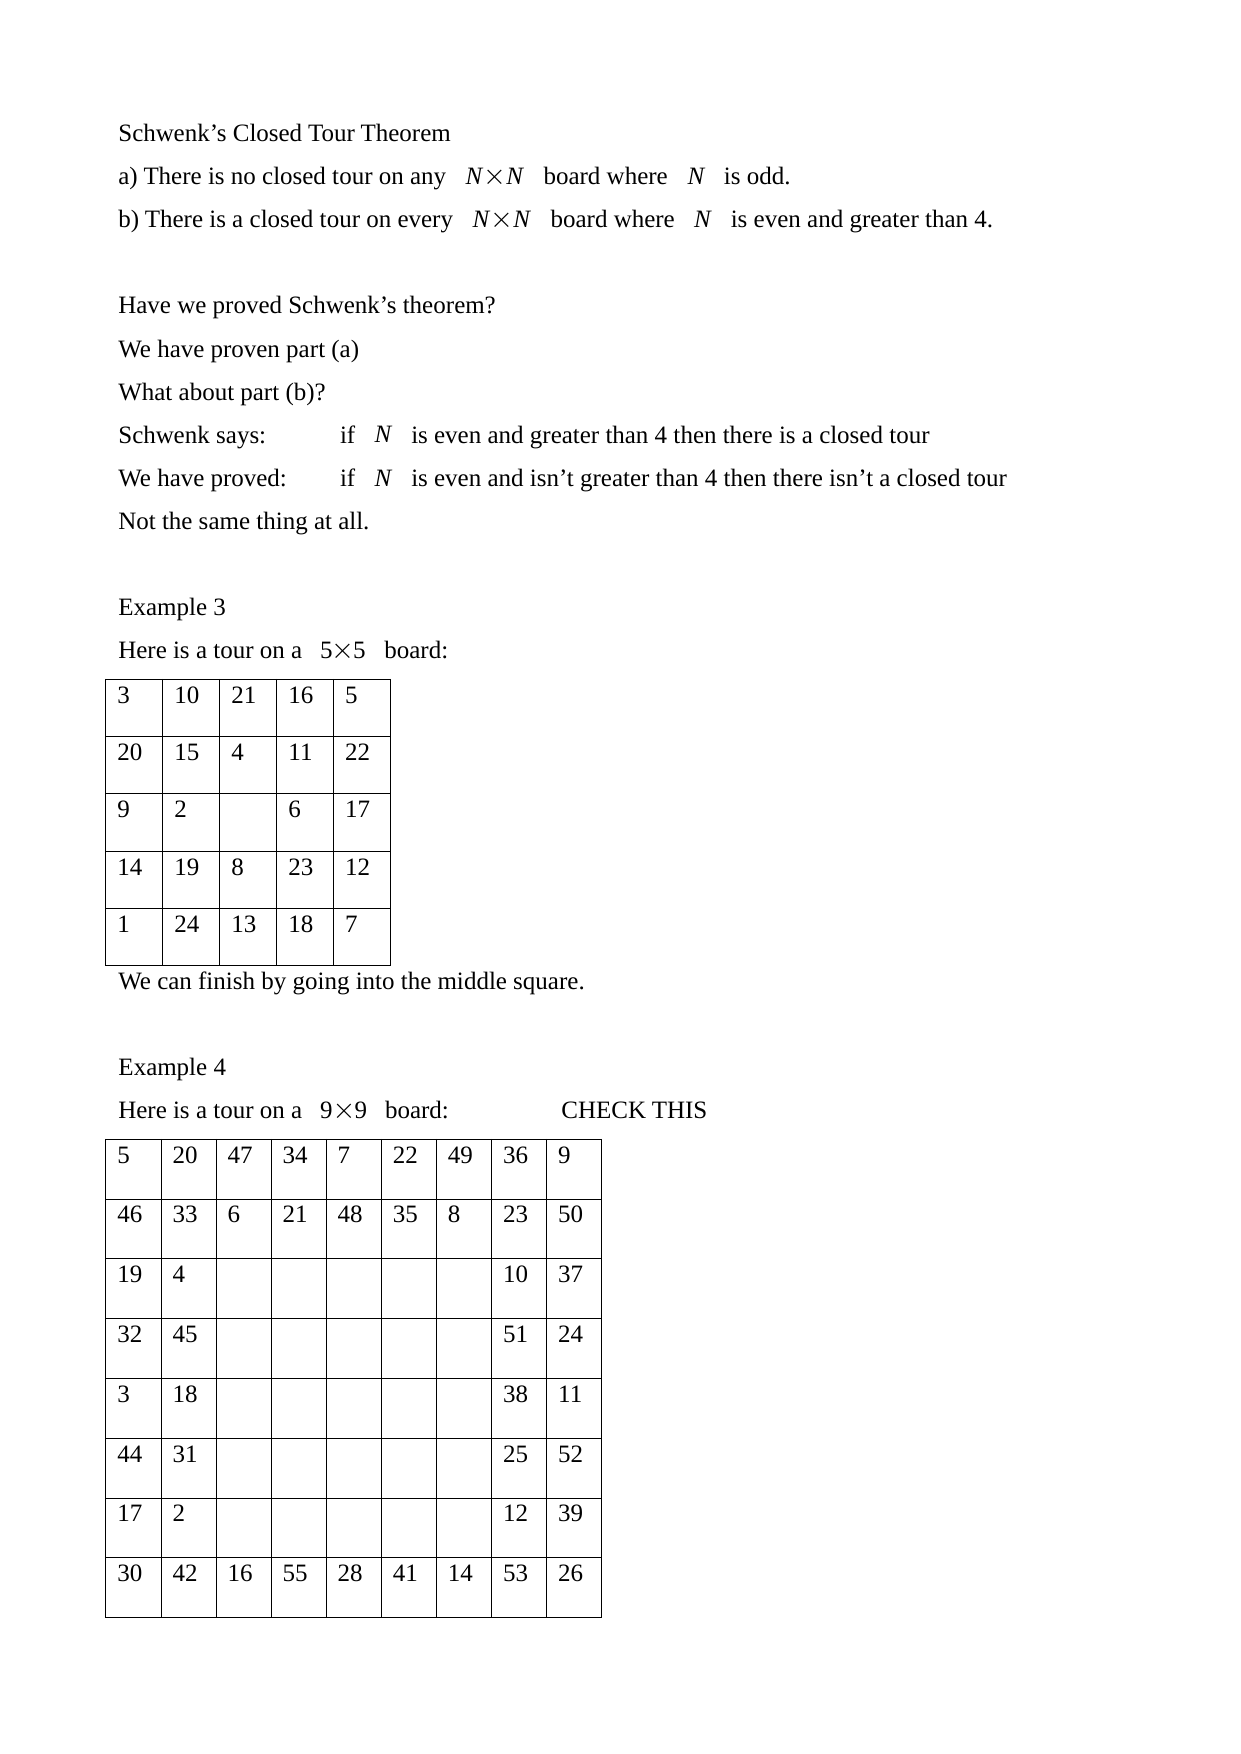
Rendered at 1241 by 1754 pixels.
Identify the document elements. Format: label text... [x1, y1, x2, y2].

table_cell 19 [163, 852, 219, 908]
text b) There is a closed tour on everyboard whereis even and greater than 4. [118, 204, 1122, 233]
table_cell [437, 1499, 491, 1557]
table_header 22 [382, 1140, 436, 1198]
table_cell 14 [437, 1558, 491, 1617]
table_header 47 [217, 1140, 271, 1198]
table_cell [217, 1439, 271, 1497]
table_cell [382, 1379, 436, 1438]
table_cell 7 [334, 909, 390, 965]
table_cell 12 [492, 1499, 546, 1557]
table_cell 44 [106, 1439, 161, 1497]
text Have we proved Schwenk’s theorem? [118, 291, 1122, 319]
table_header 7 [327, 1140, 381, 1198]
table_cell [217, 1379, 271, 1438]
text We can finish by going into the middle square. [118, 966, 1122, 995]
text Schwenk’s Closed Tour Theorem [118, 118, 1122, 147]
table_cell [217, 1259, 271, 1318]
table_cell [382, 1319, 436, 1378]
table_cell 18 [162, 1379, 216, 1438]
table_cell 46 [106, 1200, 161, 1258]
table_header 34 [272, 1140, 326, 1198]
table_cell 33 [162, 1200, 216, 1258]
table_cell 25 [492, 1439, 546, 1497]
table_cell 20 [106, 737, 162, 793]
table_cell 2 [163, 794, 219, 851]
table_cell 39 [547, 1499, 601, 1557]
table_cell 4 [162, 1259, 216, 1318]
table_cell [327, 1499, 381, 1557]
text Example 3 [118, 592, 1122, 621]
table_cell 28 [327, 1558, 381, 1617]
table_cell [382, 1259, 436, 1318]
table_cell 37 [547, 1259, 601, 1318]
table_header 21 [220, 680, 276, 736]
table_cell [217, 1319, 271, 1378]
table_cell [272, 1259, 326, 1318]
table_cell 13 [220, 909, 276, 965]
table_cell 22 [334, 737, 390, 793]
table_cell 11 [277, 737, 333, 793]
table_header 49 [437, 1140, 491, 1198]
table_header 5 [334, 680, 390, 736]
table_cell 16 [217, 1558, 271, 1617]
table_cell 11 [547, 1379, 601, 1438]
table_cell 24 [163, 909, 219, 965]
table_cell [382, 1499, 436, 1557]
table_cell 6 [217, 1200, 271, 1258]
text Example 4 [118, 1052, 1122, 1081]
text We have proved: ifis even and isn’t greater than 4 then there isn’t a closed tour [118, 463, 1122, 492]
table_cell [437, 1319, 491, 1378]
table_cell 42 [162, 1558, 216, 1617]
table_cell [437, 1259, 491, 1318]
table_cell 35 [382, 1200, 436, 1258]
table_cell 1 [106, 909, 162, 965]
table_cell 15 [163, 737, 219, 793]
table_header 16 [277, 680, 333, 736]
table_cell 24 [547, 1319, 601, 1378]
text Not the same thing at all. [118, 506, 1122, 535]
table_cell 17 [106, 1499, 161, 1557]
table_cell 10 [492, 1259, 546, 1318]
table_header 20 [162, 1140, 216, 1198]
table_cell [382, 1439, 436, 1497]
table_cell 8 [220, 852, 276, 908]
table_header 10 [163, 680, 219, 736]
table_cell 17 [334, 794, 390, 851]
table_cell [327, 1439, 381, 1497]
text Schwenk says: ifis even and greater than 4 then there is a closed tour [118, 420, 1122, 449]
table_cell 50 [547, 1200, 601, 1258]
table_cell 55 [272, 1558, 326, 1617]
table_cell 38 [492, 1379, 546, 1438]
table_cell 6 [277, 794, 333, 851]
text Here is a tour on aboard: [118, 636, 1122, 664]
table_cell 51 [492, 1319, 546, 1378]
table_cell 30 [106, 1558, 161, 1617]
table_header 3 [106, 680, 162, 736]
table_cell [272, 1439, 326, 1497]
text Here is a tour on aboard: CHECK THIS [118, 1096, 1122, 1124]
table_cell [327, 1259, 381, 1318]
table_cell 14 [106, 852, 162, 908]
table_cell 48 [327, 1200, 381, 1258]
table_cell 26 [547, 1558, 601, 1617]
table_cell [272, 1319, 326, 1378]
table_cell [272, 1499, 326, 1557]
table_cell 9 [106, 794, 162, 851]
table_cell 18 [277, 909, 333, 965]
table_cell 23 [492, 1200, 546, 1258]
table_cell 45 [162, 1319, 216, 1378]
table_header 5 [106, 1140, 161, 1198]
table_header 9 [547, 1140, 601, 1198]
text We have proven part (a) [118, 334, 1122, 362]
table_cell 23 [277, 852, 333, 908]
table_cell 8 [437, 1200, 491, 1258]
table_cell [327, 1379, 381, 1438]
table_cell 53 [492, 1558, 546, 1617]
table_cell 52 [547, 1439, 601, 1497]
table_cell 31 [162, 1439, 216, 1497]
table_header 36 [492, 1140, 546, 1198]
table_cell [220, 794, 276, 851]
table_cell 4 [220, 737, 276, 793]
table_cell [217, 1499, 271, 1557]
table_cell [272, 1379, 326, 1438]
table_cell 12 [334, 852, 390, 908]
table_cell [327, 1319, 381, 1378]
table_cell [437, 1439, 491, 1497]
table_cell 32 [106, 1319, 161, 1378]
table_cell 19 [106, 1259, 161, 1318]
text a) There is no closed tour on anyboard whereis odd. [118, 161, 1122, 190]
text What about part (b)? [118, 377, 1122, 406]
table_cell [437, 1379, 491, 1438]
table_cell 2 [162, 1499, 216, 1557]
table_cell 41 [382, 1558, 436, 1617]
table_cell 3 [106, 1379, 161, 1438]
table_cell 21 [272, 1200, 326, 1258]
